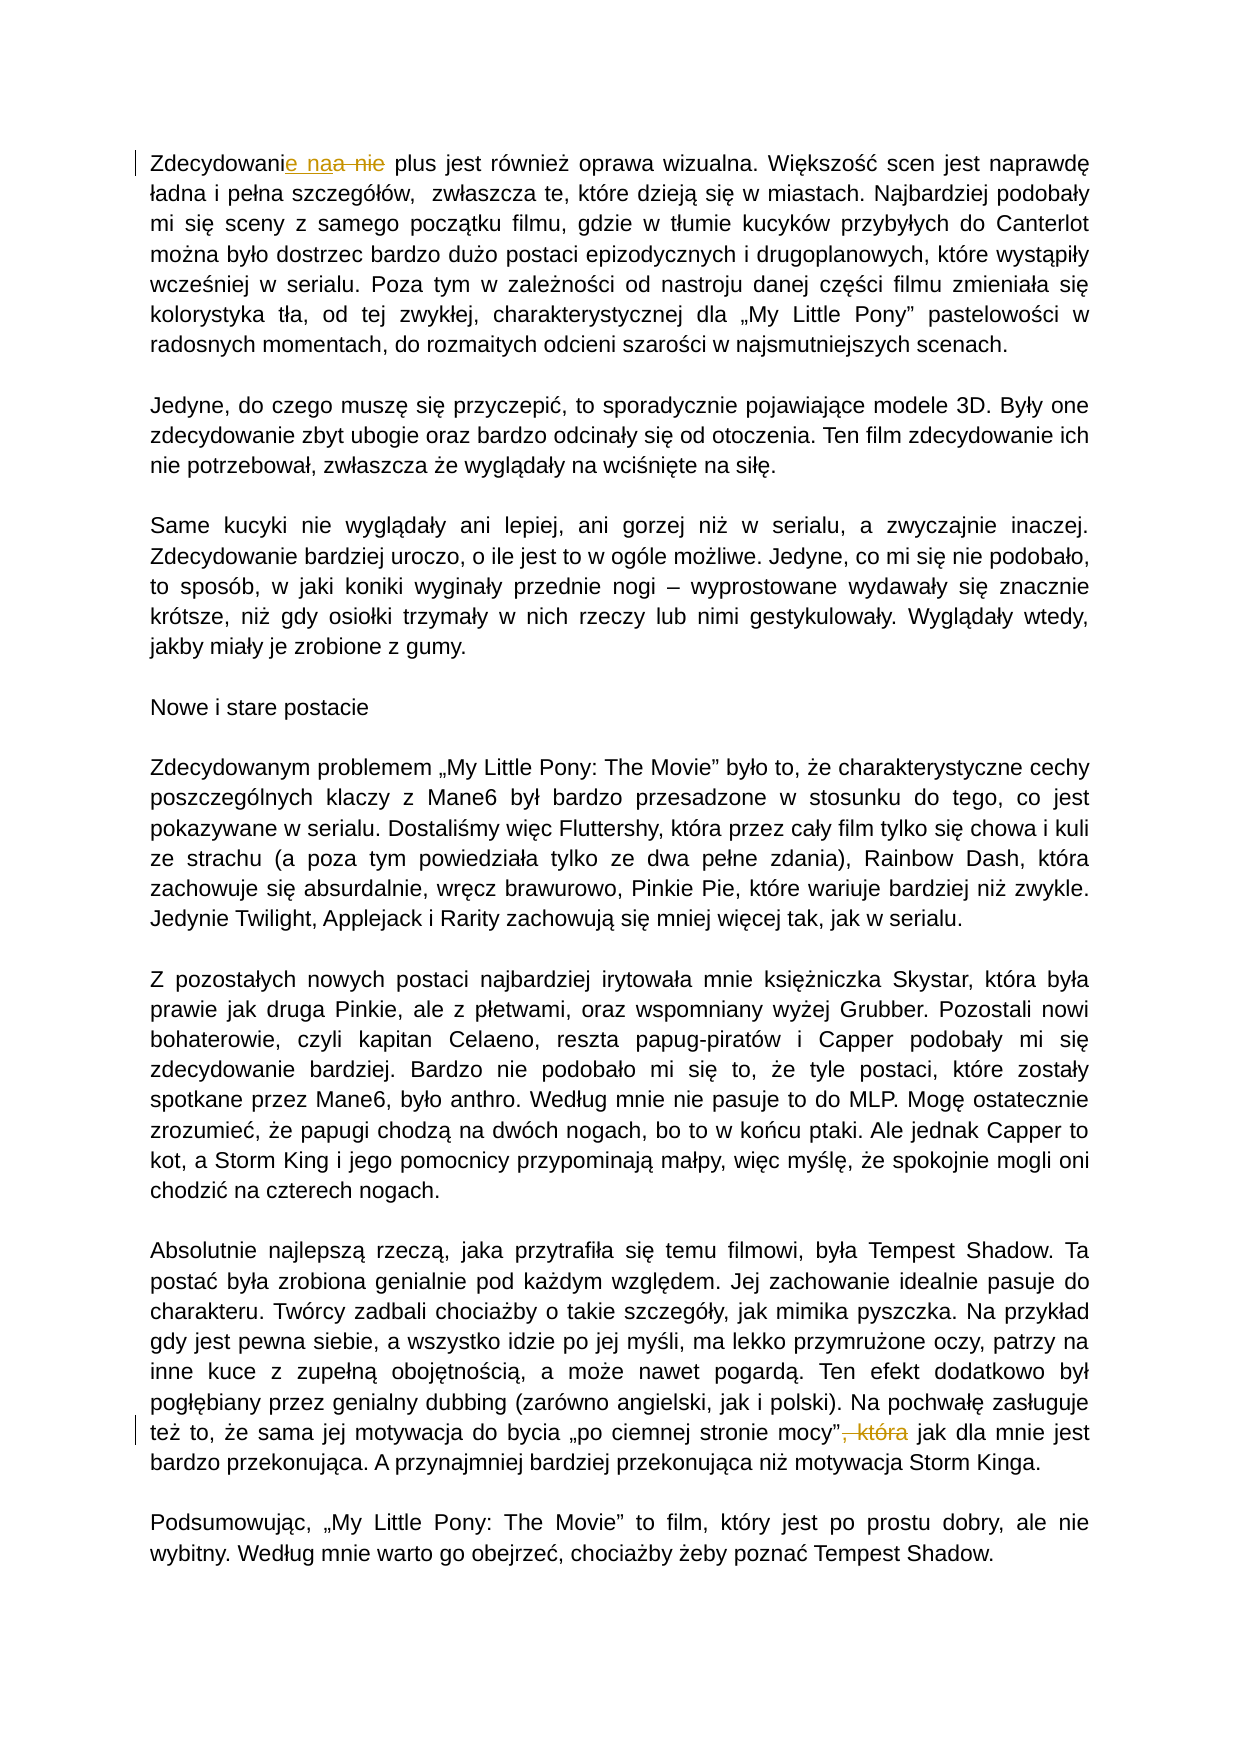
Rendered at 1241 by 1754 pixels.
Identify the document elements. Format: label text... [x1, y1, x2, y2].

text Same kucyki nie wyglądały ani lepiej, ani gorzej niż w serialu, a zwyczajnie inaczej. Zdecydowanie bardziej uroczo, o ile jest to w ogóle możliwe. Jedyne, co mi się nie podobało, to sposób, w jaki koniki wyginały przednie nogi – wyprostowane wydawały się znacznie krótsze, niż gdy osiołki trzymały w nich rzeczy lub nimi gestykulowały. Wyglądały wtedy, jakby miały je zrobione z gumy. [150, 512, 1090, 660]
text Podsumowując, „My Little Pony: The Movie” to film, który jest po prostu dobry, ale nie wybitny. Według mnie warto go obejrzeć, chociażby żeby poznać Tempest Shadow. [150, 1509, 1090, 1566]
text Zdecydowanym problemem „My Little Pony: The Movie” było to, że charakterystyczne cechy poszczególnych klaczy z Mane6 był bardzo przesadzone w stosunku do tego, co jest pokazywane w serialu. Dostaliśmy więc Fluttershy, która przez cały film tylko się chowa i kuli ze strachu (a poza tym powiedziała tylko ze dwa pełne zdania), Rainbow Dash, która zachowuje się absurdalnie, wręcz brawurowo, Pinkie Pie, które wariuje bardziej niż zwykle. Jedynie Twilight, Applejack i Rarity zachowują się mniej więcej tak, jak w serialu. [150, 754, 1090, 932]
text Z pozostałych nowych postaci najbardziej irytowała mnie księżniczka Skystar, która była prawie jak druga Pinkie, ale z płetwami, oraz wspomniany wyżej Grubber. Pozostali nowi bohaterowie, czyli kapitan Celaeno, reszta papug-piratów i Capper podobały mi się zdecydowanie bardziej. Bardzo nie podobało mi się to, że tyle postaci, które zostały spotkane przez Mane6, było anthro. Według mnie nie pasuje to do MLP. Mogę ostatecznie zrozumieć, że papugi chodzą na dwóch nogach, bo to w końcu ptaki. Ale jednak Capper to kot, a Storm King i jego pomocnicy przypominają małpy, więc myślę, że spokojnie mogli oni chodzić na czterech nogach. [150, 966, 1090, 1203]
text Jedyne, do czego muszę się przyczepić, to sporadycznie pojawiające modele 3D. Były one zdecydowanie zbyt ubogie oraz bardzo odcinały się od otoczenia. Ten film zdecydowanie ich nie potrzebował, zwłaszcza że wyglądały na wciśnięte na siłę. [150, 392, 1090, 478]
text Absolutnie najlepszą rzeczą, jaka przytrafiła się temu filmowi, była Tempest Shadow. Ta postać była zrobiona genialnie pod każdym względem. Jej zachowanie idealnie pasuje do charakteru. Twórcy zadbali chociażby o takie szczegóły, jak mimika pyszczka. Na przykład gdy jest pewna siebie, a wszystko idzie po jej myśli, ma lekko przymrużone oczy, patrzy na inne kuce z zupełną obojętnością, a może nawet pogardą. Ten efekt dodatkowo był pogłębiany przez genialny dubbing (zarówno angielski, jak i polski). Na pochwałę zasługuje też to, że sama jej motywacja do bycia „po ciemnej stronie mocy” jak dla mnie jest bardzo przekonująca. A przynajmniej bardziej przekonująca niż motywacja Storm Kinga. [150, 1237, 1090, 1475]
text Zdecydowanie na plus jest również oprawa wizualna. Większość scen jest naprawdę ładna i pełna szczegółów, zwłaszcza te, które dzieją się w miastach. Najbardziej podobały mi się sceny z samego początku filmu, gdzie w tłumie kucyków przybyłych do Canterlot można było dostrzec bardzo dużo postaci epizodycznych i drugoplanowych, które wystąpiły wcześniej w serialu. Poza tym w zależności od nastroju danej części filmu zmieniała się kolorystyka tła, od tej zwykłej, charakterystycznej dla „My Little Pony” pastelowości w radosnych momentach, do rozmaitych odcieni szarości w najsmutniejszych scenach. [150, 150, 1090, 358]
text Nowe i stare postacie [150, 694, 1090, 720]
